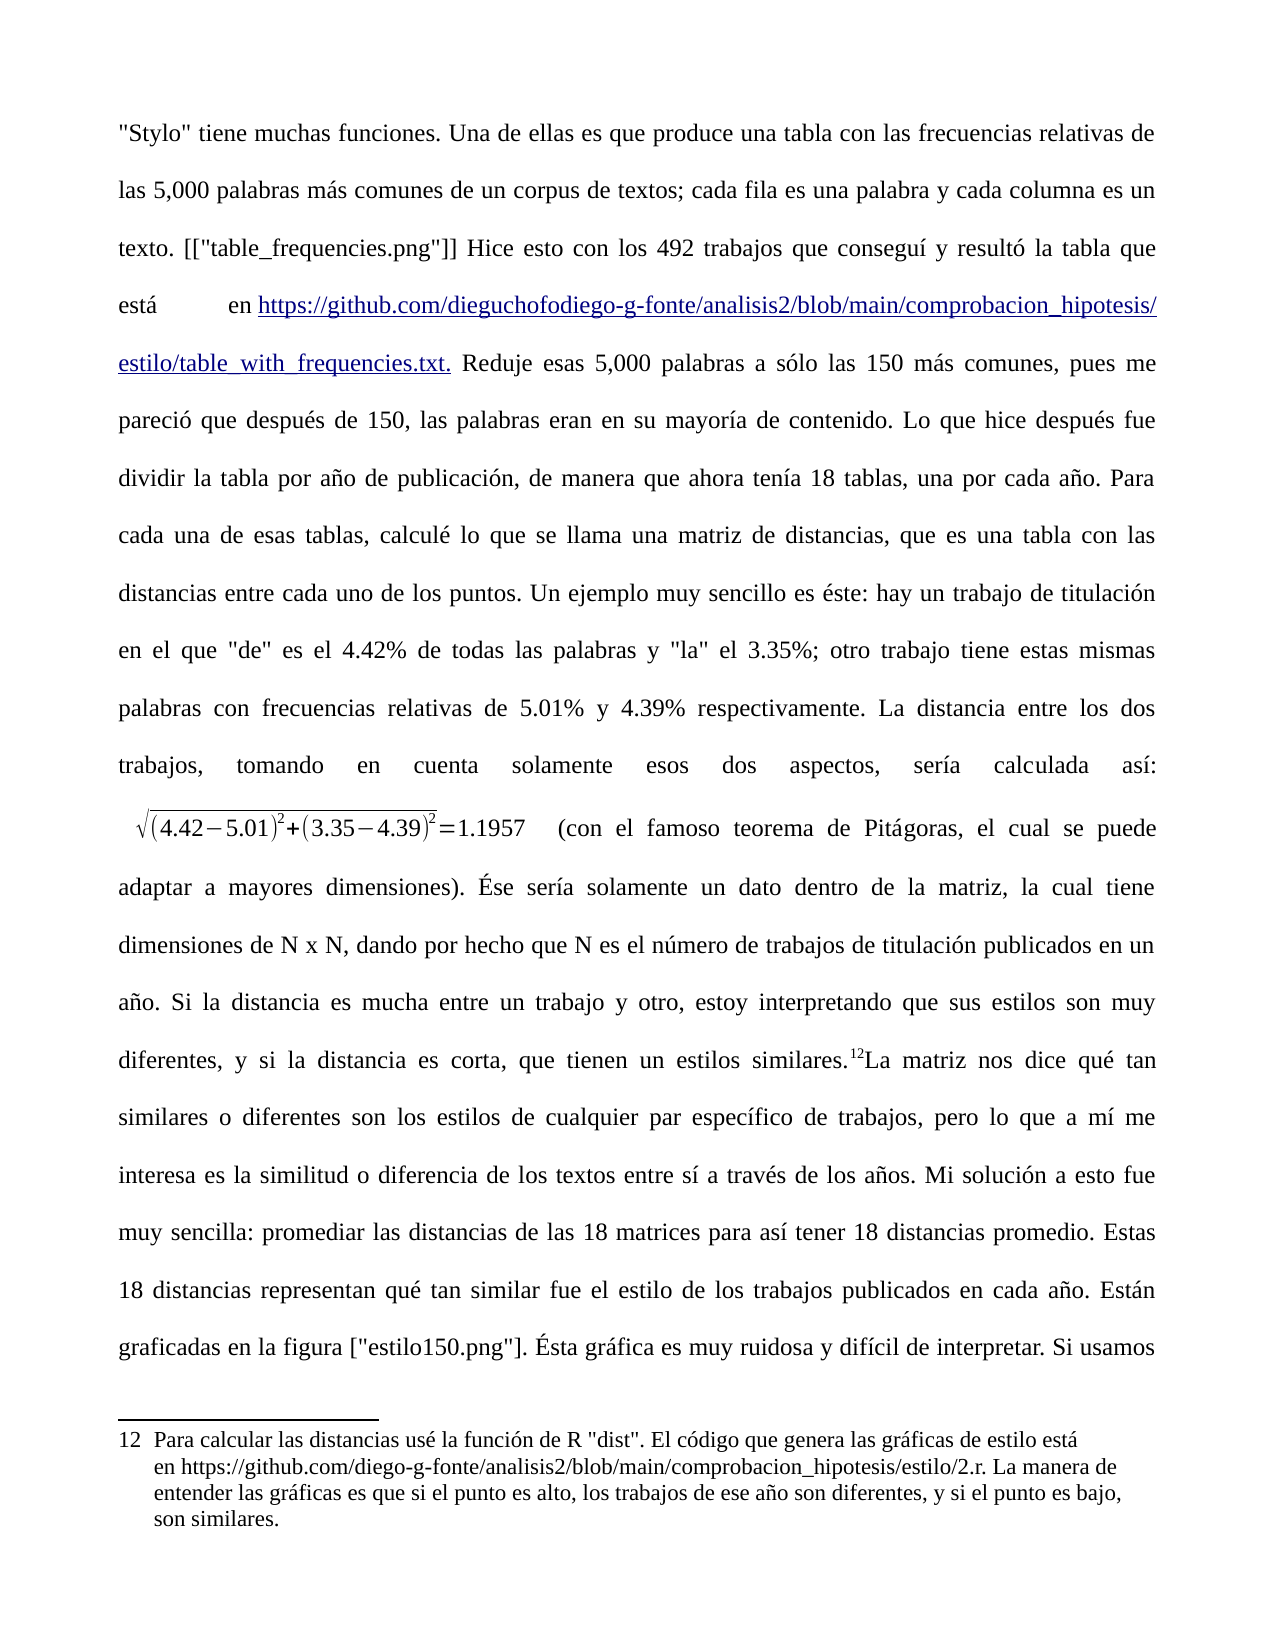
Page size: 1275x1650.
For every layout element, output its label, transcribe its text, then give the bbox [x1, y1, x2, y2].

text "Stylo" tiene muchas funciones. Una de ellas es que produce una tabla con las frecuencias relativas de las 5,000 palabras más comunes de un corpus de textos; cada fila es una palabra y cada columna es un texto. [["table_frequencies.png"]] Hice esto con los 492 trabajos que conseguí y resultó la tabla que está en https://github.com/dieguchofodiego-g-fonte/analisis2/blob/main/comprobacion_hipotesis/estilo/table_with_frequencies.txt. Reduje esas 5,000 palabras a sólo las 150 más comunes, pues me pareció que después de 150, las palabras eran en su mayoría de contenido. Lo que hice después fue dividir la tabla por año de publicación, de manera que ahora tenía 18 tablas, una por cada año. Para cada una de esas tablas, calculé lo que se llama una matriz de distancias, que es una tabla con las distancias entre cada uno de los puntos. Un ejemplo muy sencillo es éste: hay un trabajo de titulación en el que "de" es el 4.42% de todas las palabras y "la" el 3.35%; otro trabajo tiene estas mismas palabras con frecuencias relativas de 5.01% y 4.39% respectivamente. La distancia entre los dos trabajos, tomando en cuenta solamente esos dos aspectos, sería calculada así: (con el famoso teorema de Pitágoras, el cual se puede adaptar a mayores dimensiones). Ése sería solamente un dato dentro de la matriz, la cual tiene dimensiones de N x N, dando por hecho que N es el número de trabajos de titulación publicados en un año. Si la distancia es mucha entre un trabajo y otro, estoy interpretando que sus estilos son muy diferentes, y si la distancia es corta, que tienen un estilos similares.La matriz nos dice qué tan similares o diferentes son los estilos de cualquier par específico de trabajos, pero lo que a mí me interesa es la similitud o diferencia de los textos entre sí a través de los años. Mi solución a esto fue muy sencilla: promediar las distancias de las 18 matrices para así tener 18 distancias promedio. Estas 18 distancias representan qué tan similar fue el estilo de los trabajos publicados en cada año. Están graficadas en la figura ["estilo150.png"]. Ésta gráfica es muy ruidosa y difícil de interpretar. Si usamos [118, 118, 1157, 1361]
text Para calcular las distancias usé la función de R "dist". El código que genera las gráficas de estilo está en https://github.com/diego-g-fonte/analisis2/blob/main/comprobacion_hipotesis/estilo/2.r. La manera de entender las gráficas es que si el punto es alto, los trabajos de ese año son diferentes, y si el punto es bajo, son similares. [118, 1426, 1157, 1532]
